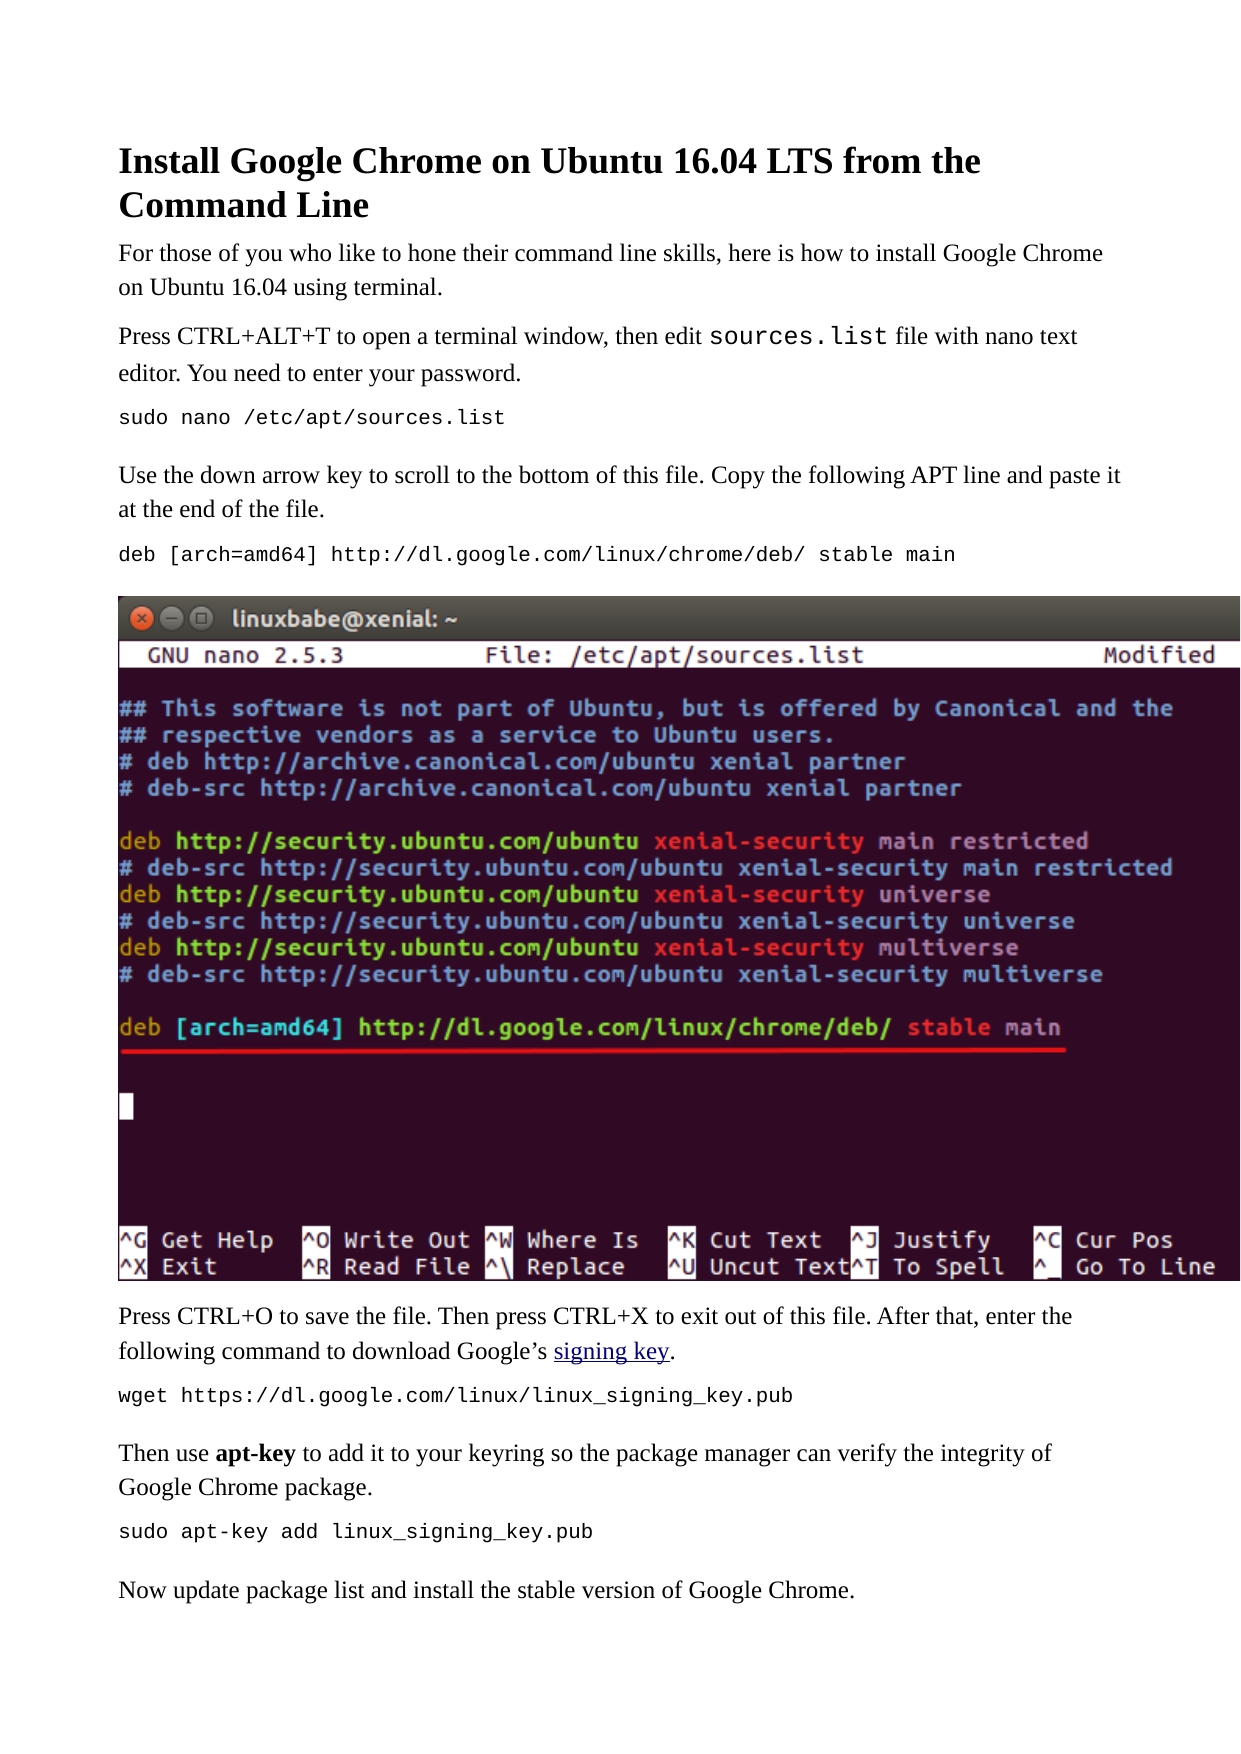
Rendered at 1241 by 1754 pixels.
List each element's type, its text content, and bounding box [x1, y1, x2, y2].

text Then use apt-key to add it to your keyring so the package manager can verify the integrity of Google Chrome package. [118, 1438, 1122, 1501]
text Press CTRL+ALT+T to open a terminal window, then edit sources.list file with nano text editor. You need to enter your password. [118, 321, 1122, 387]
text Use the down arrow key to scroll to the bottom of this file. Copy the following APT line and paste it at the end of the file. [118, 460, 1122, 523]
text deb [arch=amd64] http://dl.google.com/linux/chrome/deb/ stable main [118, 543, 1122, 567]
picture [118, 596, 1241, 1281]
text Press CTRL+O to save the file. Then press CTRL+X to exit out of this file. After that, enter the following command to download Google’s signing key. [118, 1301, 1122, 1364]
subtitle Install Google Chrome on Ubuntu 16.04 LTS from the Command Line [118, 139, 1122, 225]
text wget https://dl.google.com/linux/linux_signing_key.pub [118, 1385, 1122, 1408]
text sudo nano /etc/apt/sources.list [118, 407, 1122, 431]
text Now update package list and install the stable version of Google Chrome. [118, 1575, 1122, 1603]
text sudo apt-key add linux_signing_key.pub [118, 1522, 1122, 1545]
text For those of you who like to hone their command line skills, here is how to install Google Chrome on Ubuntu 16.04 using terminal. [118, 238, 1122, 301]
